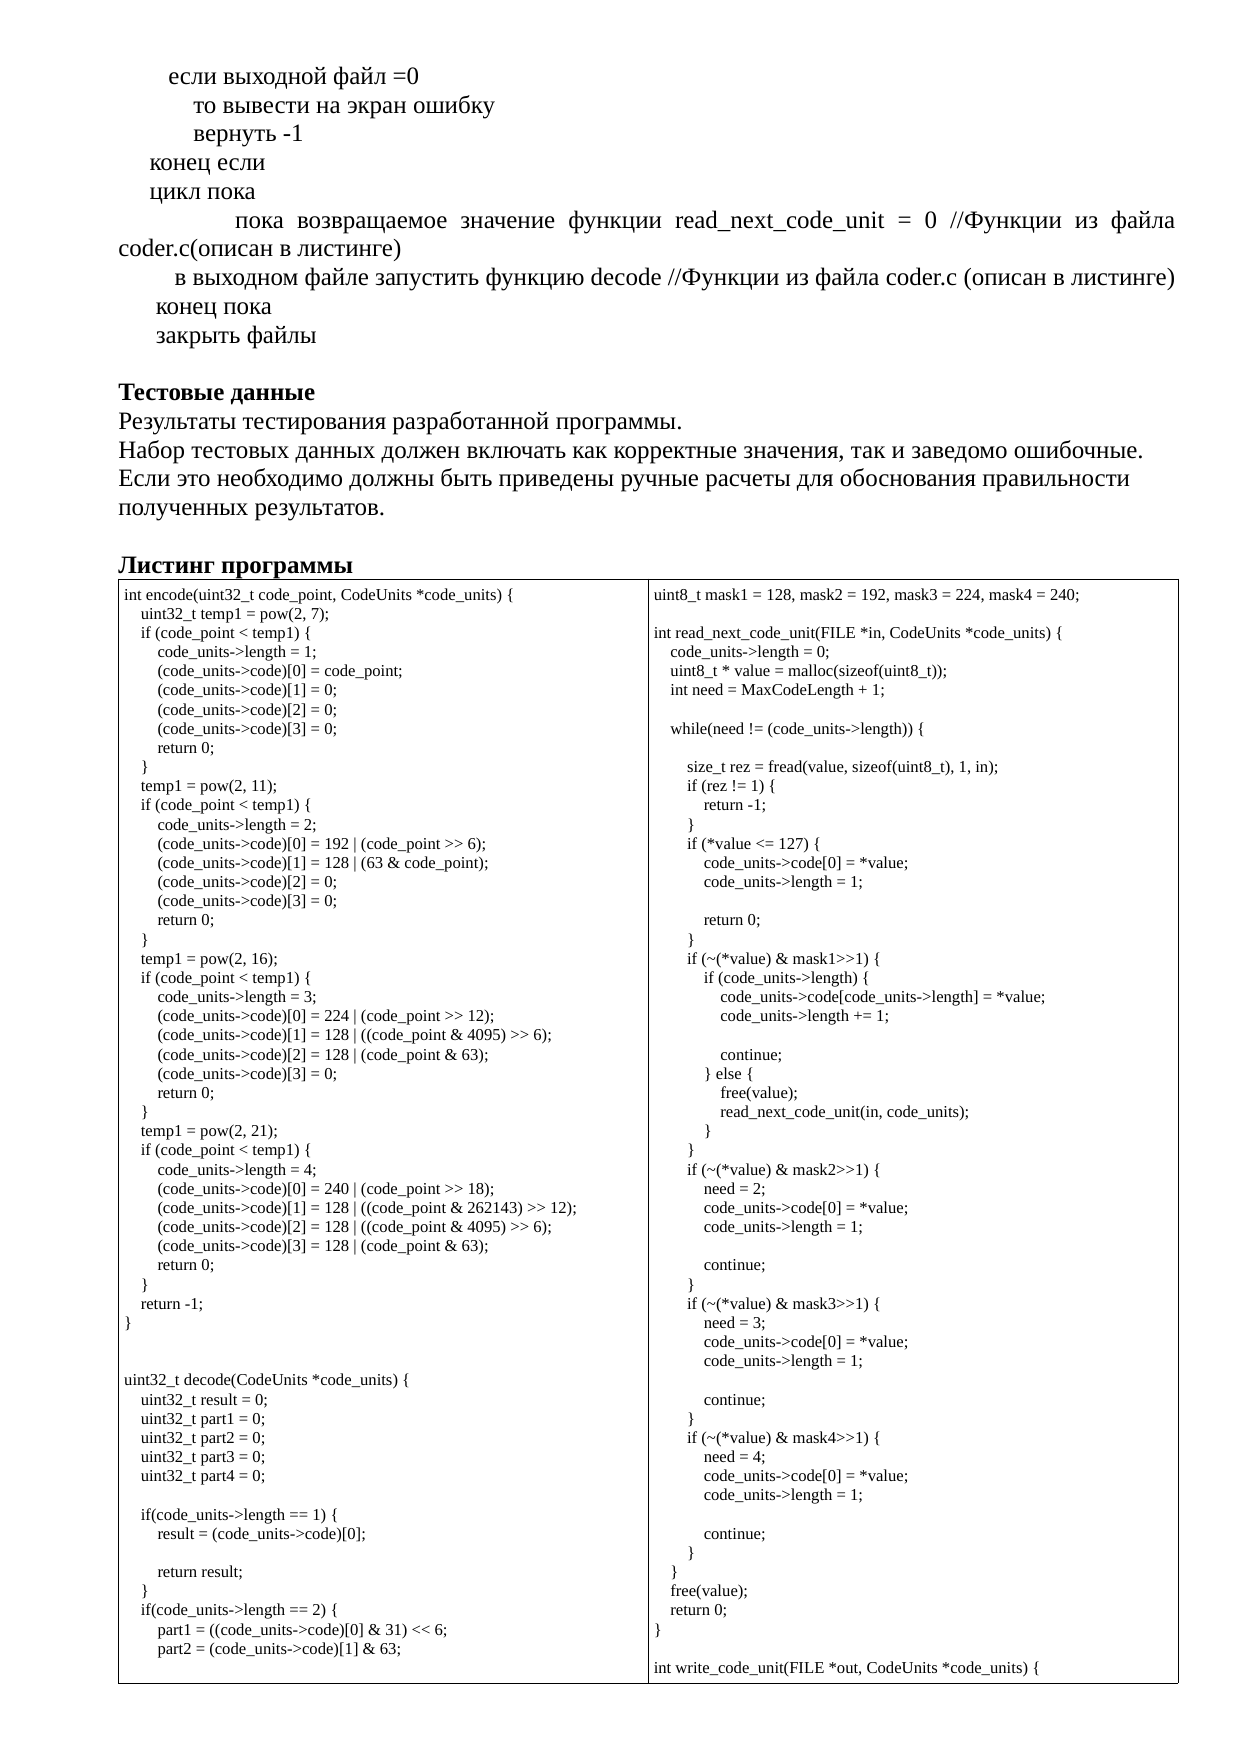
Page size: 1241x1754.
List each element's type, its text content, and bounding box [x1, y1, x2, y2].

text закрыть файлы [118, 320, 1178, 348]
text Результаты тестирования разработанной программы. [118, 406, 1178, 435]
text если выходной файл =0 [118, 61, 1178, 90]
text цикл пока [118, 176, 1178, 205]
table_header int encode(uint32_t code_point, CodeUnits *code_units) { uint32_t temp1 = pow(2, 7); if (code_point < temp1) { code_units->length = 1; (code_units->code)[0] = code_point; (code_units->code)[1] = 0; (code_units->code)[2] = 0; (code_units->code)[3] = 0; return 0; } temp1 = pow(2, 11); if (code_point < temp1) { code_units->length = 2; (code_units->code)[0] = 192 | (code_point >> 6); (code_units->code)[1] = 128 | (63 & code_point); (code_units->code)[2] = 0; (code_units->code)[3] = 0; return 0; } temp1 = pow(2, 16); if (code_point < temp1) { code_units->length = 3; (code_units->code)[0] = 224 | (code_point >> 12); (code_units->code)[1] = 128 | ((code_point & 4095) >> 6); (code_units->code)[2] = 128 | (code_point & 63); (code_units->code)[3] = 0; return 0; } temp1 = pow(2, 21); if (code_point < temp1) { code_units->length = 4; (code_units->code)[0] = 240 | (code_point >> 18); (code_units->code)[1] = 128 | ((code_point & 262143) >> 12); (code_units->code)[2] = 128 | ((code_point & 4095) >> 6); (code_units->code)[3] = 128 | (code_point & 63); return 0; } return -1; } uint32_t decode(CodeUnits *code_units) { uint32_t result = 0; uint32_t part1 = 0; uint32_t part2 = 0; uint32_t part3 = 0; uint32_t part4 = 0; if(code_units->length == 1) { result = (code_units->code)[0]; return result; } if(code_units->length == 2) { part1 = ((code_units->code)[0] & 31) << 6; part2 = (code_units->code)[1] & 63; [119, 580, 648, 1682]
text Набор тестовых данных должен включать как корректные значения, так и заведомо ошибочные. [118, 435, 1178, 463]
text Листинг программы [118, 550, 1178, 578]
text конец если [118, 147, 1178, 176]
text пока возвращаемое значение функции read_next_code_unit = 0 //Функции из файла coder.c(описан в листинге) [118, 205, 1178, 262]
text конец пока [118, 291, 1178, 320]
text в выходном файле запустить функцию decode //Функции из файла coder.c (описан в листинге) [118, 262, 1178, 291]
text то вывести на экран ошибку [118, 90, 1178, 118]
table_header uint8_t mask1 = 128, mask2 = 192, mask3 = 224, mask4 = 240; int read_next_code_unit(FILE *in, CodeUnits *code_units) { code_units->length = 0; uint8_t * value = malloc(sizeof(uint8_t)); int need = MaxCodeLength + 1; while(need != (code_units->length)) { size_t rez = fread(value, sizeof(uint8_t), 1, in); if (rez != 1) { return -1; } if (*value <= 127) { code_units->code[0] = *value; code_units->length = 1; return 0; } if (~(*value) & mask1>>1) { if (code_units->length) { code_units->code[code_units->length] = *value; code_units->length += 1; continue; } else { free(value); read_next_code_unit(in, code_units); } } if (~(*value) & mask2>>1) { need = 2; code_units->code[0] = *value; code_units->length = 1; continue; } if (~(*value) & mask3>>1) { need = 3; code_units->code[0] = *value; code_units->length = 1; continue; } if (~(*value) & mask4>>1) { need = 4; code_units->code[0] = *value; code_units->length = 1; continue; } } free(value); return 0; } int write_code_unit(FILE *out, CodeUnits *code_units) { [649, 580, 1178, 1682]
text Тестовые данные [118, 377, 1178, 406]
text Если это необходимо должны быть приведены ручные расчеты для обоснования правильности полученных результатов. [118, 463, 1178, 521]
text вернуть -1 [118, 118, 1178, 147]
